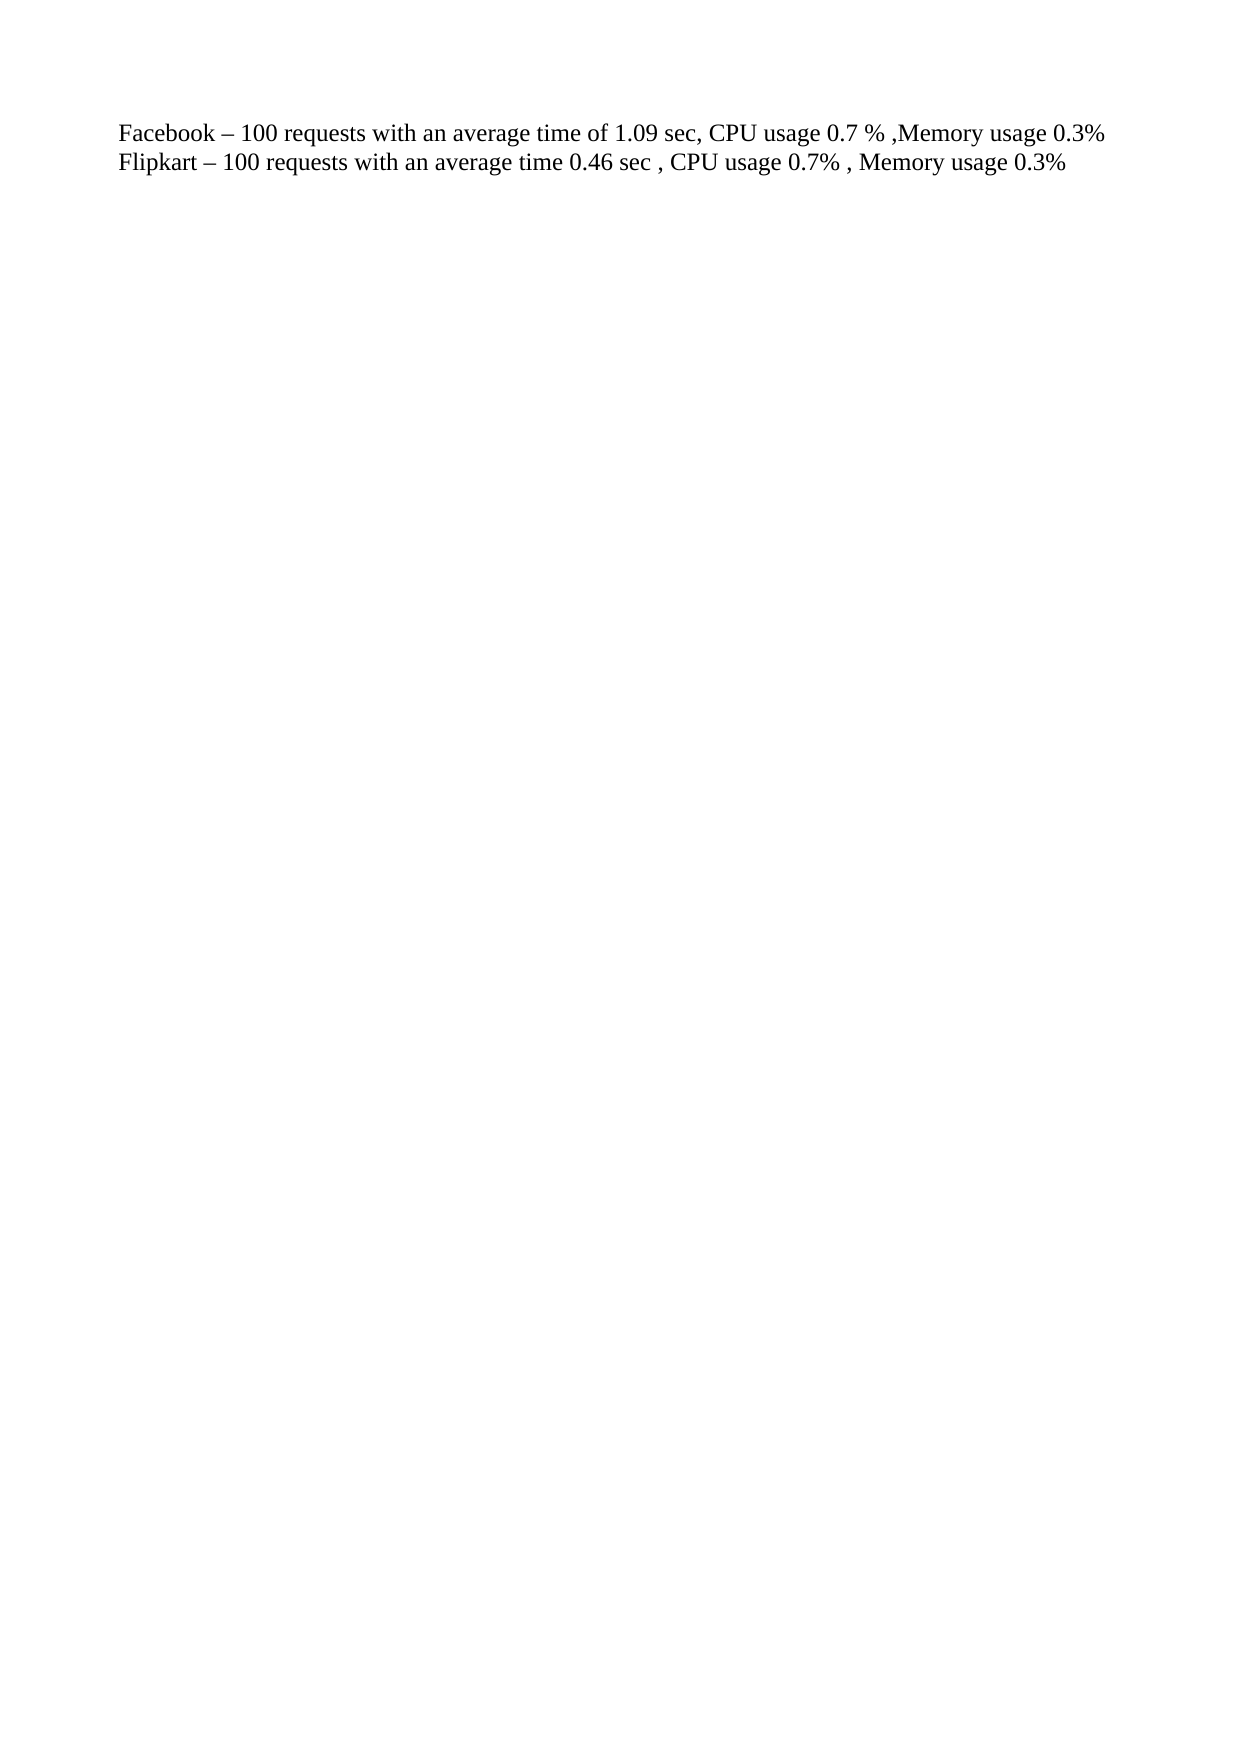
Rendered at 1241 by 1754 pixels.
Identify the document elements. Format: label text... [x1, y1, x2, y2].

text Facebook – 100 requests with an average time of 1.09 sec, CPU usage 0.7 % ,Memory usage 0.3% [118, 118, 1122, 147]
text Flipkart – 100 requests with an average time 0.46 sec , CPU usage 0.7% , Memory usage 0.3% [118, 147, 1122, 176]
